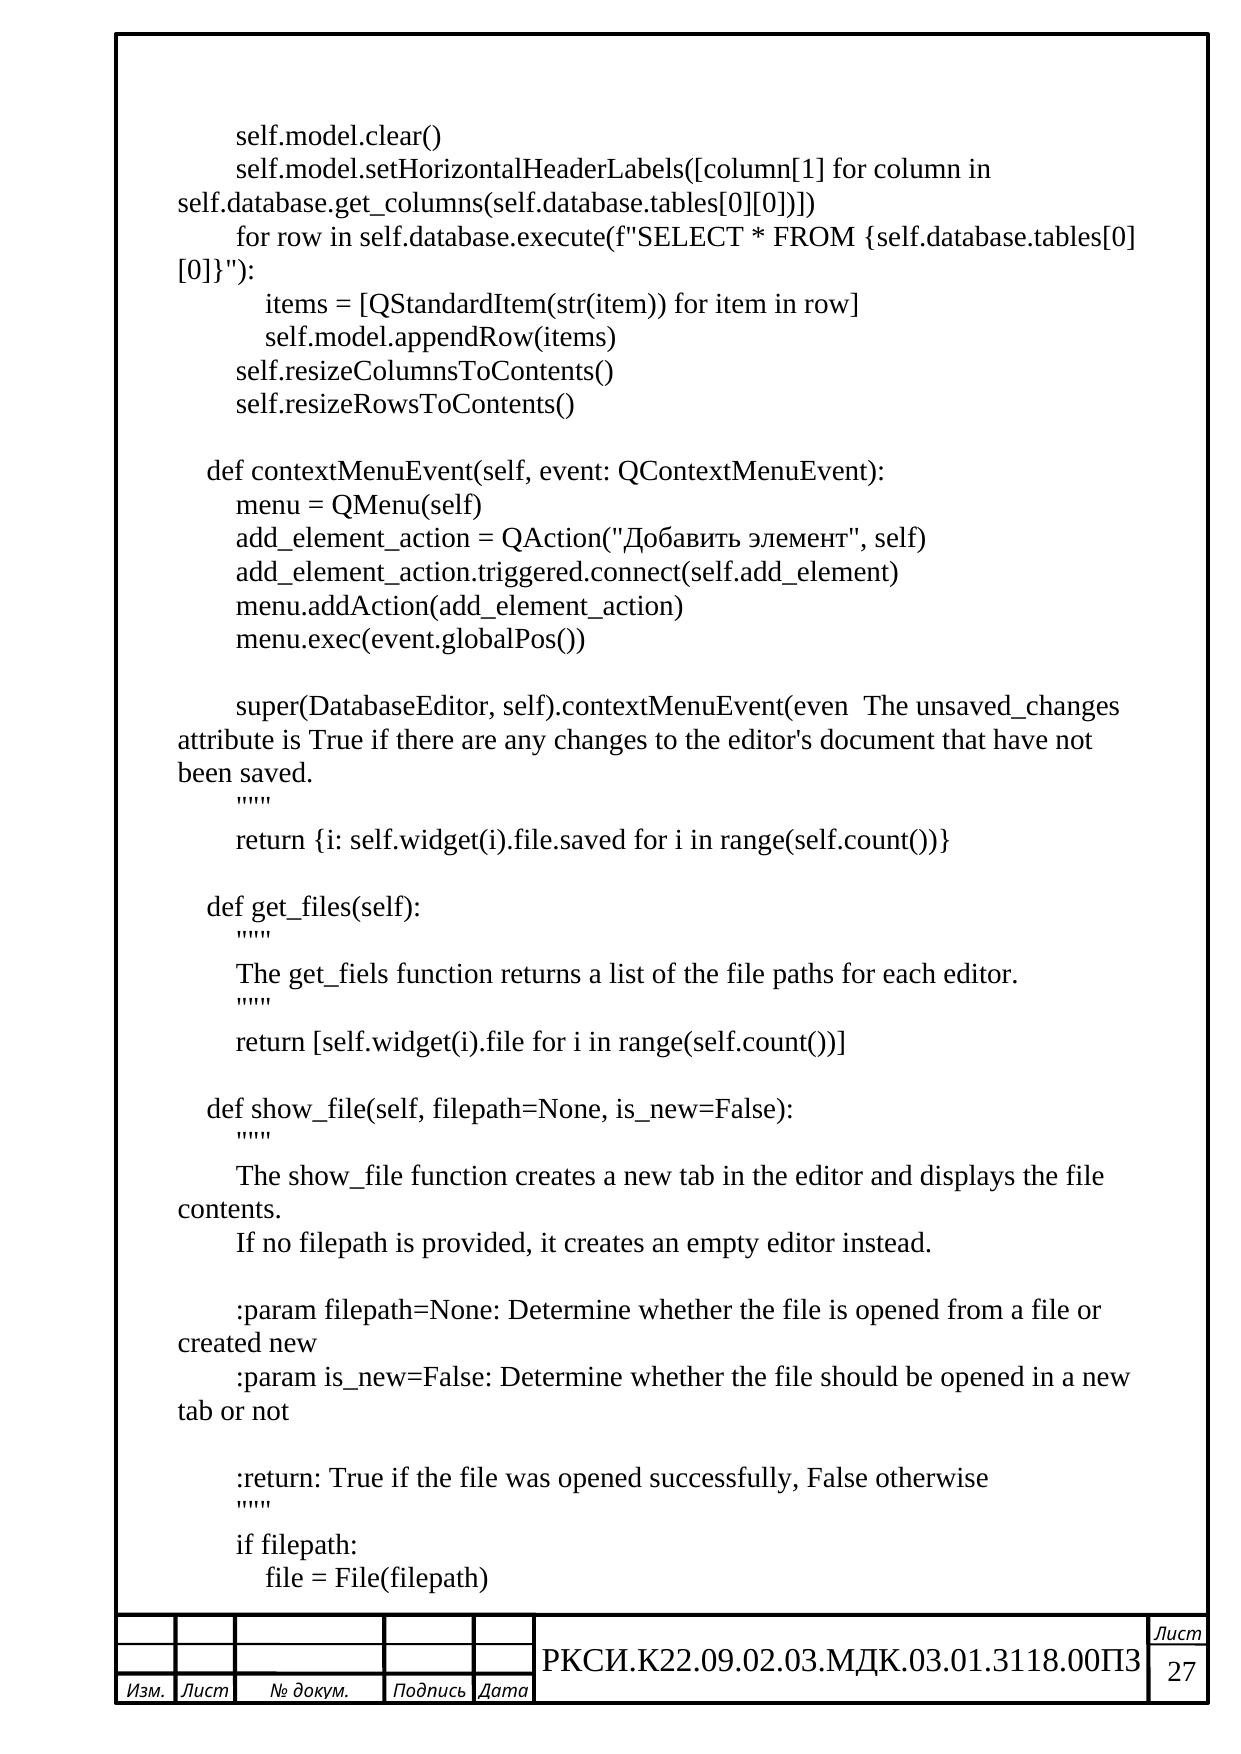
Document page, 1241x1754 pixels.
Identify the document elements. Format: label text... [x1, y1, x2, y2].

text self.model.clear() [177, 118, 1152, 152]
text super(DatabaseEditor, self).contextMenuEvent(even The unsaved_changes attribute is True if there are any changes to the editor's document that have not been saved. [177, 688, 1152, 789]
text If no filepath is provided, it creates an empty editor instead. [177, 1225, 1152, 1258]
text :return: True if the file was opened successfully, False otherwise [177, 1460, 1152, 1493]
text """ [177, 1493, 1152, 1527]
text return {i: self.widget(i).file.saved for i in range(self.count())} [177, 822, 1152, 856]
text if filepath: [177, 1527, 1152, 1560]
text :param filepath=None: Determine whether the file is opened from a file or created new [177, 1292, 1152, 1359]
text self.model.setHorizontalHeaderLabels([column[1] for column in self.database.get_columns(self.database.tables[0][0])]) [177, 152, 1152, 219]
text items = [QStandardItem(str(item)) for item in row] [177, 286, 1152, 319]
text def contextMenuEvent(self, event: QContextMenuEvent): [177, 453, 1152, 487]
text add_element_action.triggered.connect(self.add_element) [177, 554, 1152, 588]
text self.resizeRowsToContents() [177, 386, 1152, 420]
text The show_file function creates a new tab in the editor and displays the file contents. [177, 1158, 1152, 1225]
text for row in self.database.execute(f"SELECT * FROM {self.database.tables[0][0]}"): [177, 219, 1152, 286]
text def get_files(self): [177, 889, 1152, 923]
text """ [177, 923, 1152, 957]
text menu.addAction(add_element_action) [177, 588, 1152, 621]
text menu = QMenu(self) [177, 487, 1152, 521]
text """ [177, 789, 1152, 822]
text def show_file(self, filepath=None, is_new=False): [177, 1091, 1152, 1124]
text """ [177, 1124, 1152, 1158]
text The get_fiels function returns a list of the file paths for each editor. [177, 957, 1152, 990]
text """ [177, 990, 1152, 1024]
text add_element_action = QAction("Добавить элемент", self) [177, 521, 1152, 554]
text return [self.widget(i).file for i in range(self.count())] [177, 1024, 1152, 1057]
text :param is_new=False: Determine whether the file should be opened in a new tab or not [177, 1359, 1152, 1426]
text self.resizeColumnsToContents() [177, 353, 1152, 386]
text self.model.appendRow(items) [177, 319, 1152, 353]
text menu.exec(event.globalPos()) [177, 621, 1152, 655]
text file = File(filepath) [177, 1560, 1152, 1594]
